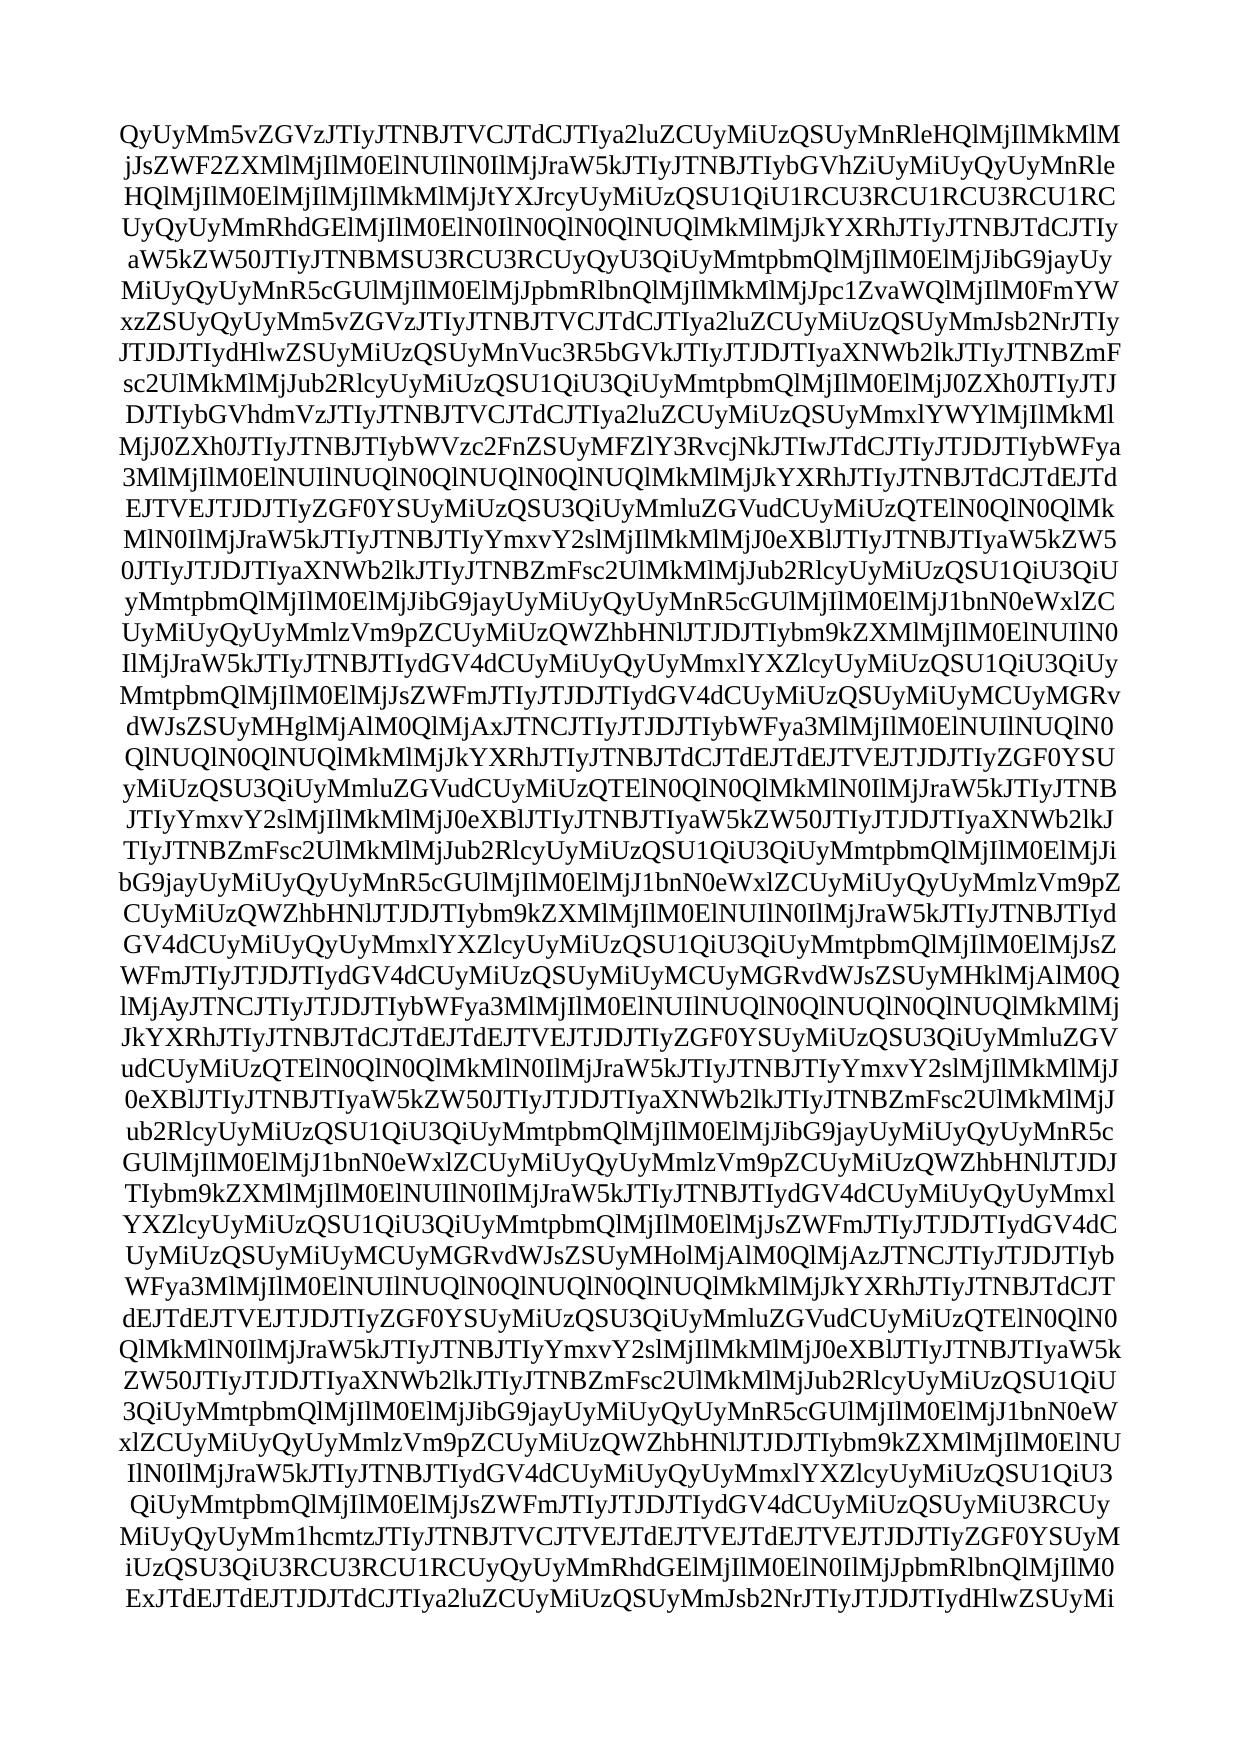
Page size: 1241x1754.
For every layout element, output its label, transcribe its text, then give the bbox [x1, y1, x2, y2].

text QyUyMm5vZGVzJTIyJTNBJTVCJTdCJTIya2luZCUyMiUzQSUyMnRleHQlMjIlMkMlMjJsZWF2ZXMlMjIlM0ElNUIlN0IlMjJraW5kJTIyJTNBJTIybGVhZiUyMiUyQyUyMnRleHQlMjIlM0ElMjIlMjIlMkMlMjJtYXJrcyUyMiUzQSU1QiU1RCU3RCU1RCU3RCU1RCUyQyUyMmRhdGElMjIlM0ElN0IlN0QlN0QlNUQlMkMlMjJkYXRhJTIyJTNBJTdCJTIyaW5kZW50JTIyJTNBMSU3RCU3RCUyQyU3QiUyMmtpbmQlMjIlM0ElMjJibG9jayUyMiUyQyUyMnR5cGUlMjIlM0ElMjJpbmRlbnQlMjIlMkMlMjJpc1ZvaWQlMjIlM0FmYWxzZSUyQyUyMm5vZGVzJTIyJTNBJTVCJTdCJTIya2luZCUyMiUzQSUyMmJsb2NrJTIyJTJDJTIydHlwZSUyMiUzQSUyMnVuc3R5bGVkJTIyJTJDJTIyaXNWb2lkJTIyJTNBZmFsc2UlMkMlMjJub2RlcyUyMiUzQSU1QiU3QiUyMmtpbmQlMjIlM0ElMjJ0ZXh0JTIyJTJDJTIybGVhdmVzJTIyJTNBJTVCJTdCJTIya2luZCUyMiUzQSUyMmxlYWYlMjIlMkMlMjJ0ZXh0JTIyJTNBJTIybWVzc2FnZSUyMFZlY3RvcjNkJTIwJTdCJTIyJTJDJTIybWFya3MlMjIlM0ElNUIlNUQlN0QlNUQlN0QlNUQlMkMlMjJkYXRhJTIyJTNBJTdCJTdEJTdEJTVEJTJDJTIyZGF0YSUyMiUzQSU3QiUyMmluZGVudCUyMiUzQTElN0QlN0QlMkMlN0IlMjJraW5kJTIyJTNBJTIyYmxvY2slMjIlMkMlMjJ0eXBlJTIyJTNBJTIyaW5kZW50JTIyJTJDJTIyaXNWb2lkJTIyJTNBZmFsc2UlMkMlMjJub2RlcyUyMiUzQSU1QiU3QiUyMmtpbmQlMjIlM0ElMjJibG9jayUyMiUyQyUyMnR5cGUlMjIlM0ElMjJ1bnN0eWxlZCUyMiUyQyUyMmlzVm9pZCUyMiUzQWZhbHNlJTJDJTIybm9kZXMlMjIlM0ElNUIlN0IlMjJraW5kJTIyJTNBJTIydGV4dCUyMiUyQyUyMmxlYXZlcyUyMiUzQSU1QiU3QiUyMmtpbmQlMjIlM0ElMjJsZWFmJTIyJTJDJTIydGV4dCUyMiUzQSUyMiUyMCUyMGRvdWJsZSUyMHglMjAlM0QlMjAxJTNCJTIyJTJDJTIybWFya3MlMjIlM0ElNUIlNUQlN0QlNUQlN0QlNUQlMkMlMjJkYXRhJTIyJTNBJTdCJTdEJTdEJTVEJTJDJTIyZGF0YSUyMiUzQSU3QiUyMmluZGVudCUyMiUzQTElN0QlN0QlMkMlN0IlMjJraW5kJTIyJTNBJTIyYmxvY2slMjIlMkMlMjJ0eXBlJTIyJTNBJTIyaW5kZW50JTIyJTJDJTIyaXNWb2lkJTIyJTNBZmFsc2UlMkMlMjJub2RlcyUyMiUzQSU1QiU3QiUyMmtpbmQlMjIlM0ElMjJibG9jayUyMiUyQyUyMnR5cGUlMjIlM0ElMjJ1bnN0eWxlZCUyMiUyQyUyMmlzVm9pZCUyMiUzQWZhbHNlJTJDJTIybm9kZXMlMjIlM0ElNUIlN0IlMjJraW5kJTIyJTNBJTIydGV4dCUyMiUyQyUyMmxlYXZlcyUyMiUzQSU1QiU3QiUyMmtpbmQlMjIlM0ElMjJsZWFmJTIyJTJDJTIydGV4dCUyMiUzQSUyMiUyMCUyMGRvdWJsZSUyMHklMjAlM0QlMjAyJTNCJTIyJTJDJTIybWFya3MlMjIlM0ElNUIlNUQlN0QlNUQlN0QlNUQlMkMlMjJkYXRhJTIyJTNBJTdCJTdEJTdEJTVEJTJDJTIyZGF0YSUyMiUzQSU3QiUyMmluZGVudCUyMiUzQTElN0QlN0QlMkMlN0IlMjJraW5kJTIyJTNBJTIyYmxvY2slMjIlMkMlMjJ0eXBlJTIyJTNBJTIyaW5kZW50JTIyJTJDJTIyaXNWb2lkJTIyJTNBZmFsc2UlMkMlMjJub2RlcyUyMiUzQSU1QiU3QiUyMmtpbmQlMjIlM0ElMjJibG9jayUyMiUyQyUyMnR5cGUlMjIlM0ElMjJ1bnN0eWxlZCUyMiUyQyUyMmlzVm9pZCUyMiUzQWZhbHNlJTJDJTIybm9kZXMlMjIlM0ElNUIlN0IlMjJraW5kJTIyJTNBJTIydGV4dCUyMiUyQyUyMmxlYXZlcyUyMiUzQSU1QiU3QiUyMmtpbmQlMjIlM0ElMjJsZWFmJTIyJTJDJTIydGV4dCUyMiUzQSUyMiUyMCUyMGRvdWJsZSUyMHolMjAlM0QlMjAzJTNCJTIyJTJDJTIybWFya3MlMjIlM0ElNUIlNUQlN0QlNUQlN0QlNUQlMkMlMjJkYXRhJTIyJTNBJTdCJTdEJTdEJTVEJTJDJTIyZGF0YSUyMiUzQSU3QiUyMmluZGVudCUyMiUzQTElN0QlN0QlMkMlN0IlMjJraW5kJTIyJTNBJTIyYmxvY2slMjIlMkMlMjJ0eXBlJTIyJTNBJTIyaW5kZW50JTIyJTJDJTIyaXNWb2lkJTIyJTNBZmFsc2UlMkMlMjJub2RlcyUyMiUzQSU1QiU3QiUyMmtpbmQlMjIlM0ElMjJibG9jayUyMiUyQyUyMnR5cGUlMjIlM0ElMjJ1bnN0eWxlZCUyMiUyQyUyMmlzVm9pZCUyMiUzQWZhbHNlJTJDJTIybm9kZXMlMjIlM0ElNUIlN0IlMjJraW5kJTIyJTNBJTIydGV4dCUyMiUyQyUyMmxlYXZlcyUyMiUzQSU1QiU3QiUyMmtpbmQlMjIlM0ElMjJsZWFmJTIyJTJDJTIydGV4dCUyMiUzQSUyMiU3RCUyMiUyQyUyMm1hcmtzJTIyJTNBJTVCJTVEJTdEJTVEJTdEJTVEJTJDJTIyZGF0YSUyMiUzQSU3QiU3RCU3RCU1RCUyQyUyMmRhdGElMjIlM0ElN0IlMjJpbmRlbnQlMjIlM0ExJTdEJTdEJTJDJTdCJTIya2luZCUyMiUzQSUyMmJsb2NrJTIyJTJDJTIydHlwZSUyMi [118, 118, 1122, 1613]
